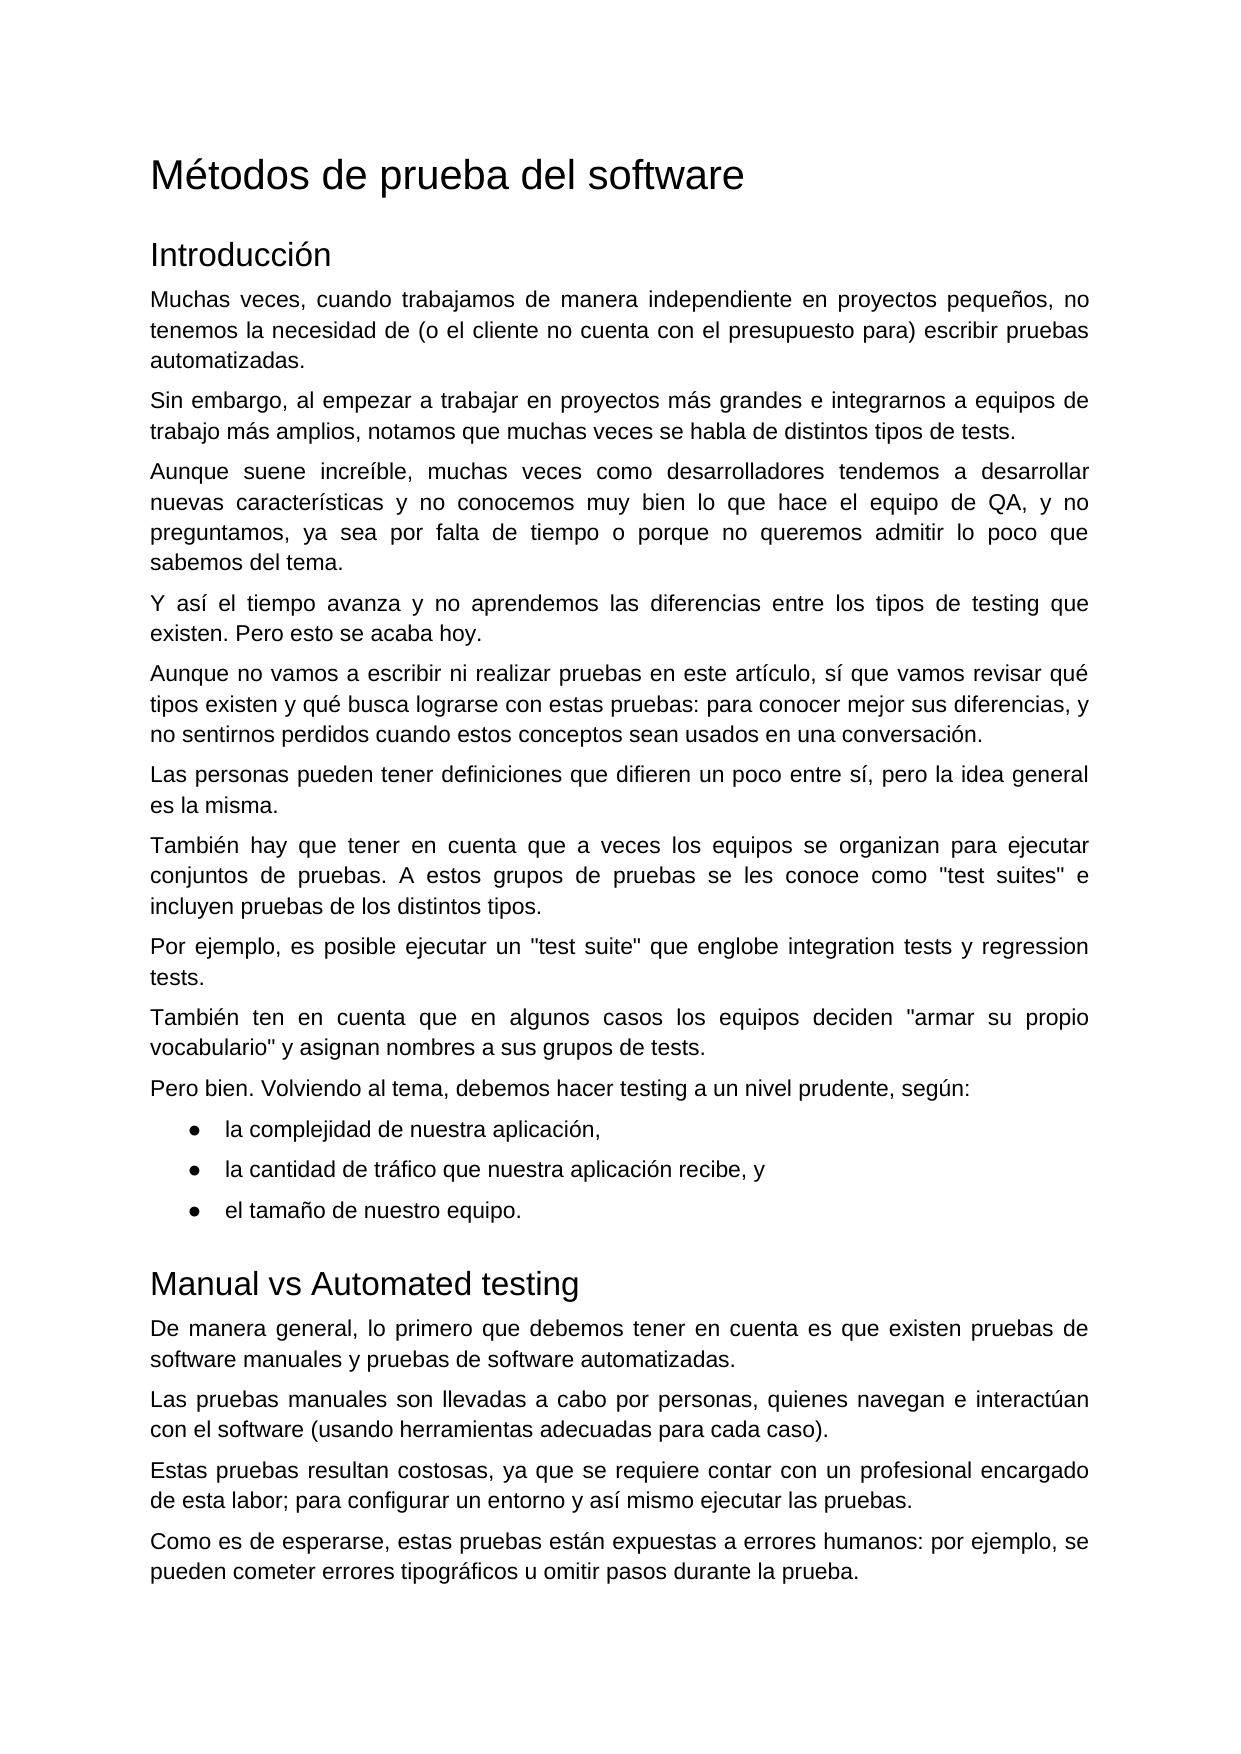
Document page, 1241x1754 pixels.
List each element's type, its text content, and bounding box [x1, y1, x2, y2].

text Pero bien. Volviendo al tema, debemos hacer testing a un nivel prudente, según: [150, 1075, 1090, 1101]
text Muchas veces, cuando trabajamos de manera independiente en proyectos pequeños, no tenemos la necesidad de (o el cliente no cuenta con el presupuesto para) escribir pruebas automatizadas. [150, 286, 1090, 373]
text Aunque no vamos a escribir ni realizar pruebas en este artículo, sí que vamos revisar qué tipos existen y qué busca lograrse con estas pruebas: para conocer mejor sus diferencias, y no sentirnos perdidos cuando estos conceptos sean usados en una conversación. [150, 660, 1090, 747]
text Las personas pueden tener definiciones que difieren un poco entre sí, pero la idea general es la misma. [150, 761, 1090, 818]
text Las pruebas manuales son llevadas a cabo por personas, quienes navegan e interactúan con el software (usando herramientas adecuadas para cada caso). [150, 1386, 1090, 1443]
text De manera general, lo primero que debemos tener en cuenta es que existen pruebas de software manuales y pruebas de software automatizadas. [150, 1315, 1090, 1372]
text Como es de esperarse, estas pruebas están expuestas a errores humanos: por ejemplo, se pueden cometer errores tipográficos u omitir pasos durante la prueba. [150, 1528, 1090, 1584]
text También ten en cuenta que en algunos casos los equipos deciden "armar su propio vocabulario" y asignan nombres a sus grupos de tests. [150, 1004, 1090, 1061]
list la cantidad de tráfico que nuestra aplicación recibe, y [187, 1156, 1090, 1182]
text Aunque suene increíble, muchas veces como desarrolladores tendemos a desarrollar nuevas características y no conocemos muy bien lo que hace el equipo de QA, y no preguntamos, ya sea por falta de tiempo o porque no queremos admitir lo poco que sabemos del tema. [150, 458, 1090, 575]
text Sin embargo, al empezar a trabajar en proyectos más grandes e integrarnos a equipos de trabajo más amplios, notamos que muchas veces se habla de distintos tipos de tests. [150, 387, 1090, 444]
text Estas pruebas resultan costosas, ya que se requiere contar con un profesional encargado de esta labor; para configurar un entorno y así mismo ejecutar las pruebas. [150, 1457, 1090, 1514]
text También hay que tener en cuenta que a veces los equipos se organizan para ejecutar conjuntos de pruebas. A estos grupos de pruebas se les conoce como "test suites" e incluyen pruebas de los distintos tipos. [150, 832, 1090, 919]
subtitle Introducción [150, 235, 1090, 274]
text Por ejemplo, es posible ejecutar un "test suite" que englobe integration tests y regression tests. [150, 933, 1090, 990]
list el tamaño de nuestro equipo. [187, 1197, 1090, 1223]
subtitle Métodos de prueba del software [150, 150, 1090, 198]
text Y así el tiempo avanza y no aprendemos las diferencias entre los tipos de testing que existen. Pero esto se acaba hoy. [150, 589, 1090, 646]
list la complejidad de nuestra aplicación, [187, 1116, 1090, 1142]
subtitle Manual vs Automated testing [150, 1264, 1090, 1303]
